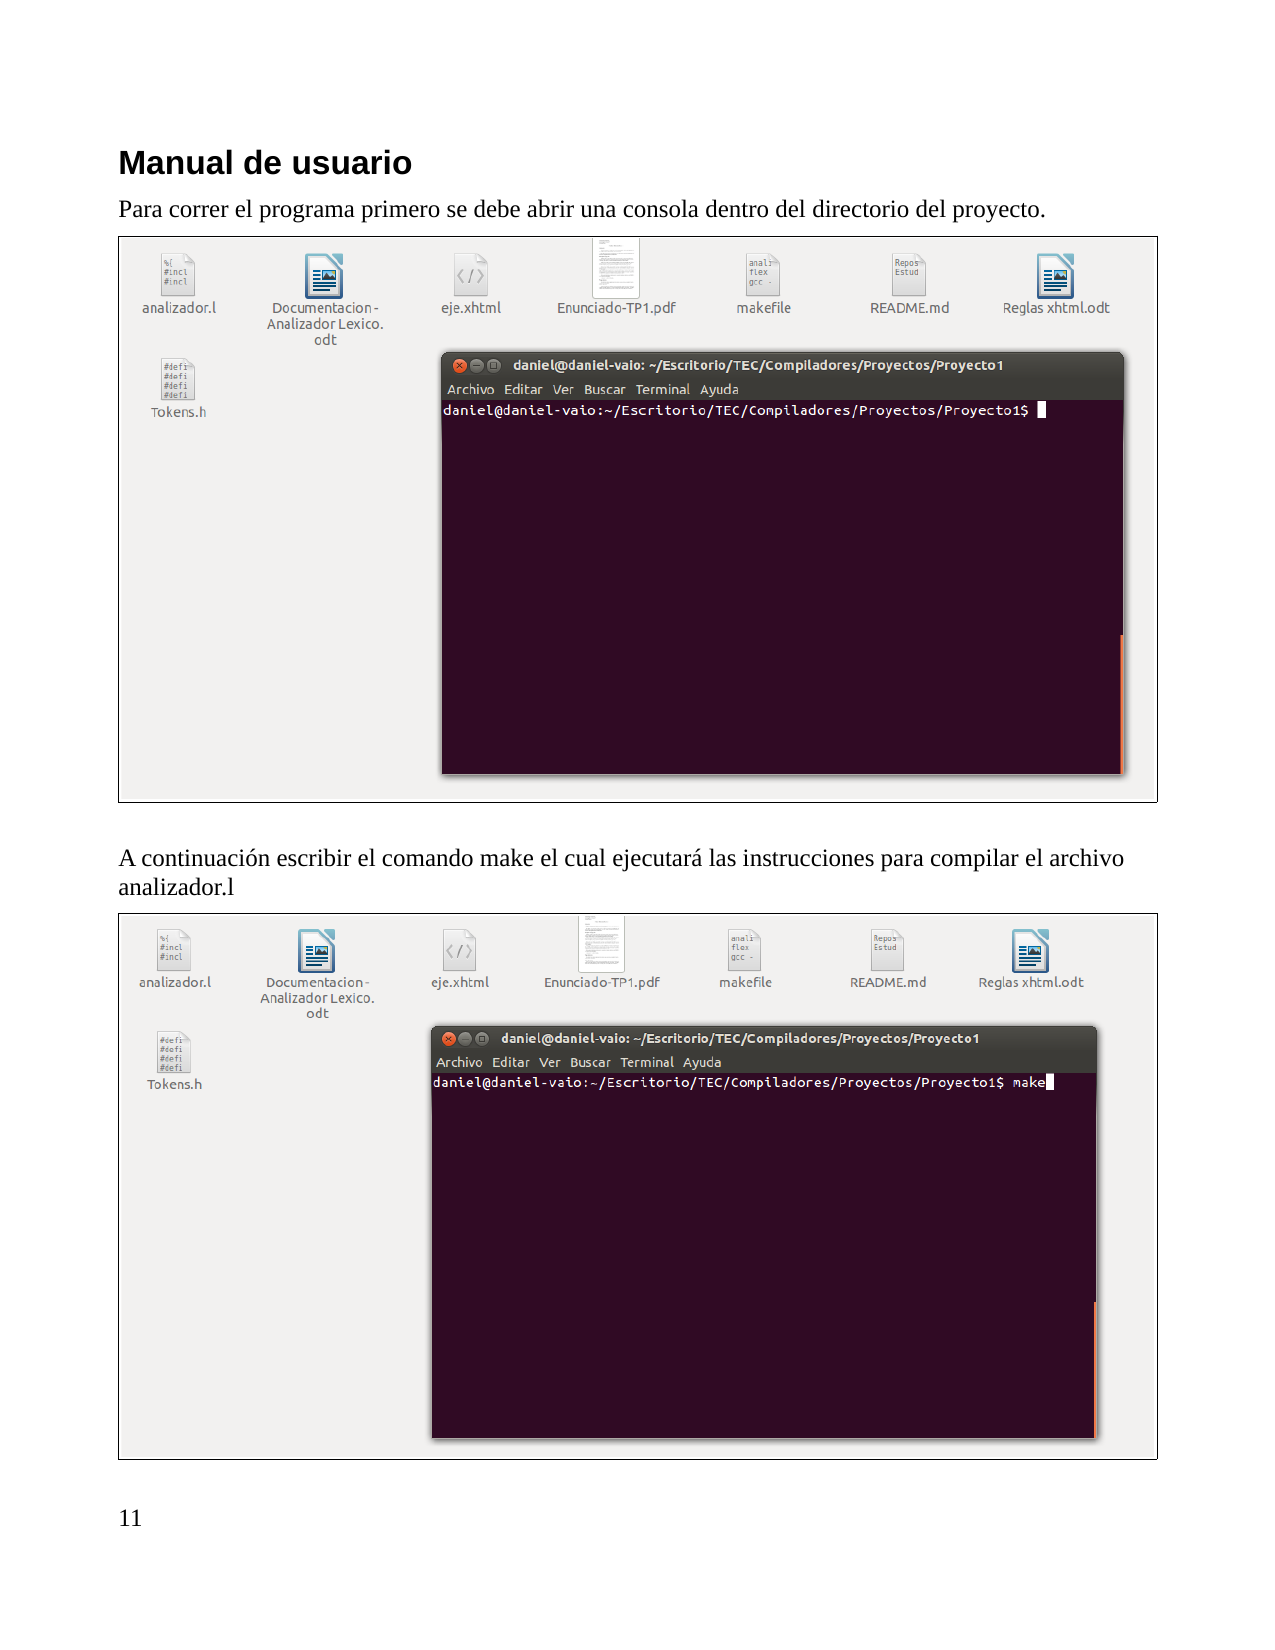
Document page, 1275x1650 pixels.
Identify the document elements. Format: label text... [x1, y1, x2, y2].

text Para correr el programa primero se debe abrir una consola dentro del directorio del proyecto. [118, 194, 1157, 223]
subtitle Manual de usuario [118, 143, 1157, 182]
picture [121, 916, 1154, 1457]
picture [121, 238, 1154, 799]
text A continuación escribir el comando make el cual ejecutará las instrucciones para compilar el archivo analizador.l [118, 843, 1157, 901]
